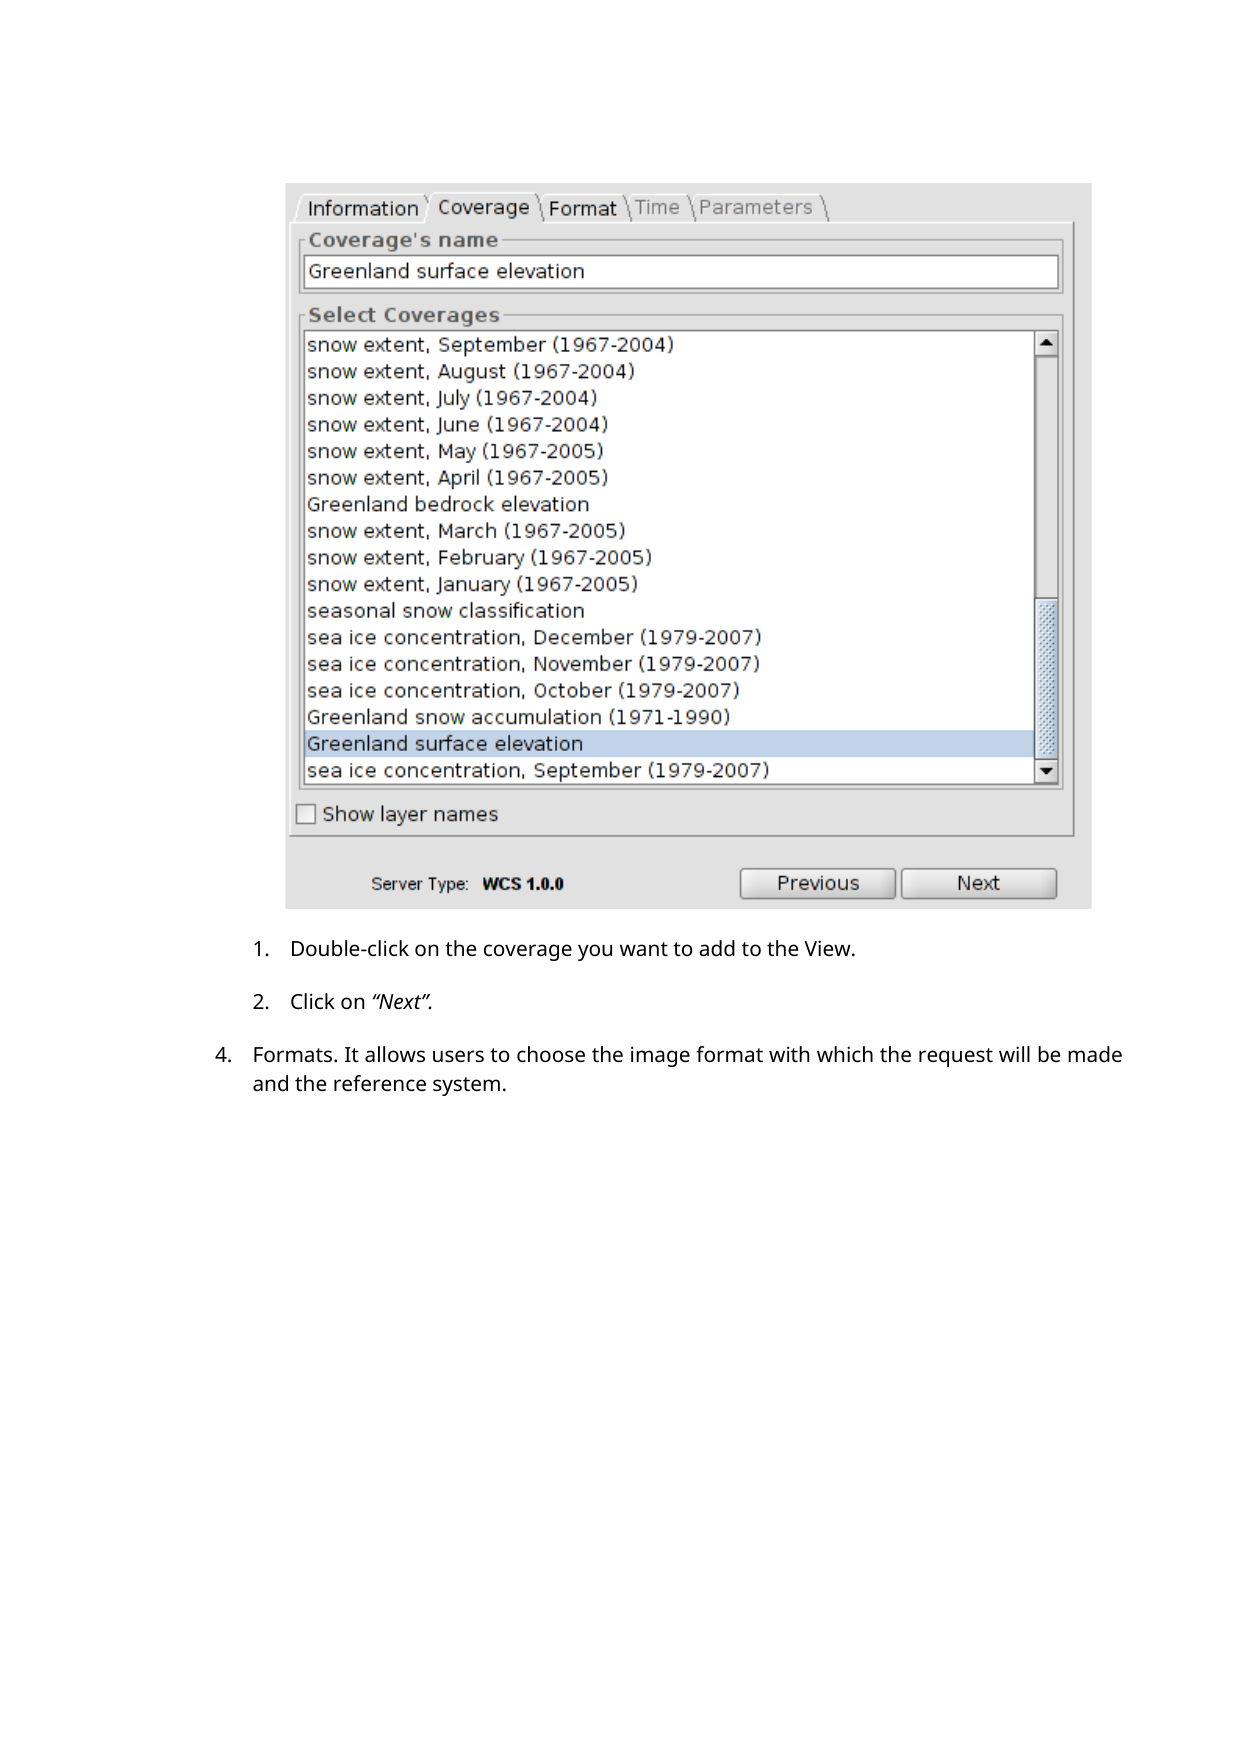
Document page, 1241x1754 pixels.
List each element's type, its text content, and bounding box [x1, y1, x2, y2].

list Click on “Next”. [252, 987, 1125, 1016]
list Formats. It allows users to choose the image format with which the request will be made and the reference system. [215, 1041, 1125, 1097]
list Double-click on the coverage you want to add to the View. [252, 934, 1125, 962]
picture [285, 183, 1092, 909]
